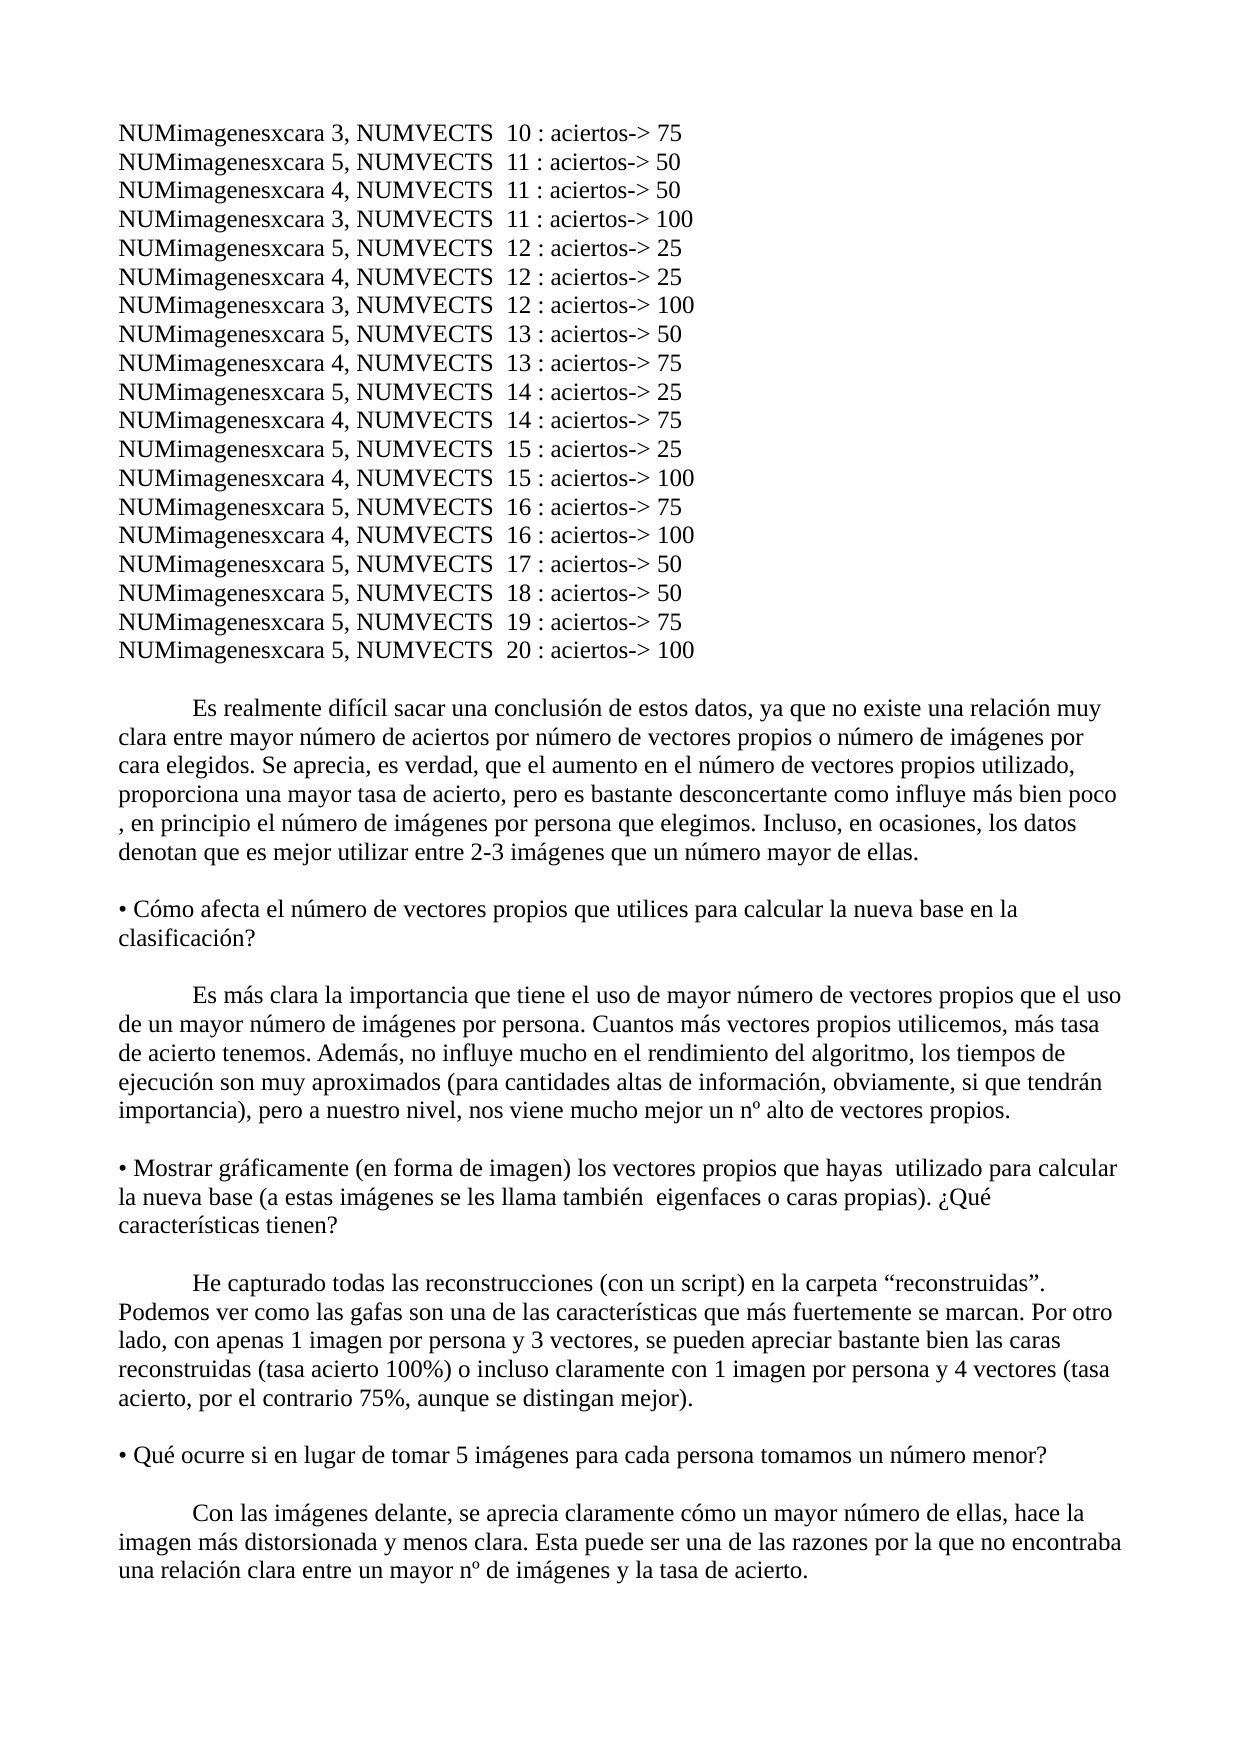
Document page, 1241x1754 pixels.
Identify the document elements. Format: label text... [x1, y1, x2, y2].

text • Cómo afecta el número de vectores propios que utilices para calcular la nueva base en la clasificación? [118, 894, 1122, 952]
text NUMimagenesxcara 5, NUMVECTS 13 : aciertos-> 50 [118, 319, 1122, 348]
text NUMimagenesxcara 3, NUMVECTS 11 : aciertos-> 100 [118, 204, 1122, 233]
text NUMimagenesxcara 4, NUMVECTS 12 : aciertos-> 25 [118, 262, 1122, 291]
text NUMimagenesxcara 4, NUMVECTS 11 : aciertos-> 50 [118, 176, 1122, 204]
text He capturado todas las reconstrucciones (con un script) en la carpeta “reconstruidas”. Podemos ver como las gafas son una de las características que más fuertemente se marcan. Por otro lado, con apenas 1 imagen por persona y 3 vectores, se pueden apreciar bastante bien las caras reconstruidas (tasa acierto 100%) o incluso claramente con 1 imagen por persona y 4 vectores (tasa acierto, por el contrario 75%, aunque se distingan mejor). [118, 1268, 1122, 1412]
text NUMimagenesxcara 5, NUMVECTS 17 : aciertos-> 50 [118, 549, 1122, 578]
text NUMimagenesxcara 4, NUMVECTS 13 : aciertos-> 75 [118, 348, 1122, 377]
text Con las imágenes delante, se aprecia claramente cómo un mayor número de ellas, hace la imagen más distorsionada y menos clara. Esta puede ser una de las razones por la que no encontraba una relación clara entre un mayor nº de imágenes y la tasa de acierto. [118, 1498, 1122, 1584]
text NUMimagenesxcara 5, NUMVECTS 12 : aciertos-> 25 [118, 233, 1122, 262]
text NUMimagenesxcara 4, NUMVECTS 16 : aciertos-> 100 [118, 521, 1122, 549]
text NUMimagenesxcara 5, NUMVECTS 15 : aciertos-> 25 [118, 434, 1122, 463]
text NUMimagenesxcara 5, NUMVECTS 14 : aciertos-> 25 [118, 377, 1122, 406]
text Es realmente difícil sacar una conclusión de estos datos, ya que no existe una relación muy clara entre mayor número de aciertos por número de vectores propios o número de imágenes por cara elegidos. Se aprecia, es verdad, que el aumento en el número de vectores propios utilizado, proporciona una mayor tasa de acierto, pero es bastante desconcertante como influye más bien poco , en principio el número de imágenes por persona que elegimos. Incluso, en ocasiones, los datos denotan que es mejor utilizar entre 2-3 imágenes que un número mayor de ellas. [118, 693, 1122, 866]
text NUMimagenesxcara 4, NUMVECTS 14 : aciertos-> 75 [118, 406, 1122, 434]
text NUMimagenesxcara 3, NUMVECTS 12 : aciertos-> 100 [118, 291, 1122, 319]
text NUMimagenesxcara 4, NUMVECTS 15 : aciertos-> 100 [118, 463, 1122, 492]
text NUMimagenesxcara 5, NUMVECTS 18 : aciertos-> 50 [118, 578, 1122, 607]
text • Mostrar gráficamente (en forma de imagen) los vectores propios que hayas utilizado para calcular la nueva base (a estas imágenes se les llama también eigenfaces o caras propias). ¿Qué características tienen? [118, 1153, 1122, 1239]
text NUMimagenesxcara 5, NUMVECTS 16 : aciertos-> 75 [118, 492, 1122, 521]
text NUMimagenesxcara 3, NUMVECTS 10 : aciertos-> 75 [118, 118, 1122, 147]
text NUMimagenesxcara 5, NUMVECTS 19 : aciertos-> 75 [118, 607, 1122, 636]
text Es más clara la importancia que tiene el uso de mayor número de vectores propios que el uso de un mayor número de imágenes por persona. Cuantos más vectores propios utilicemos, más tasa de acierto tenemos. Además, no influye mucho en el rendimiento del algoritmo, los tiempos de ejecución son muy aproximados (para cantidades altas de información, obviamente, si que tendrán importancia), pero a nuestro nivel, nos viene mucho mejor un nº alto de vectores propios. [118, 981, 1122, 1124]
text NUMimagenesxcara 5, NUMVECTS 11 : aciertos-> 50 [118, 147, 1122, 176]
text NUMimagenesxcara 5, NUMVECTS 20 : aciertos-> 100 [118, 636, 1122, 664]
text • Qué ocurre si en lugar de tomar 5 imágenes para cada persona tomamos un número menor? [118, 1441, 1122, 1469]
